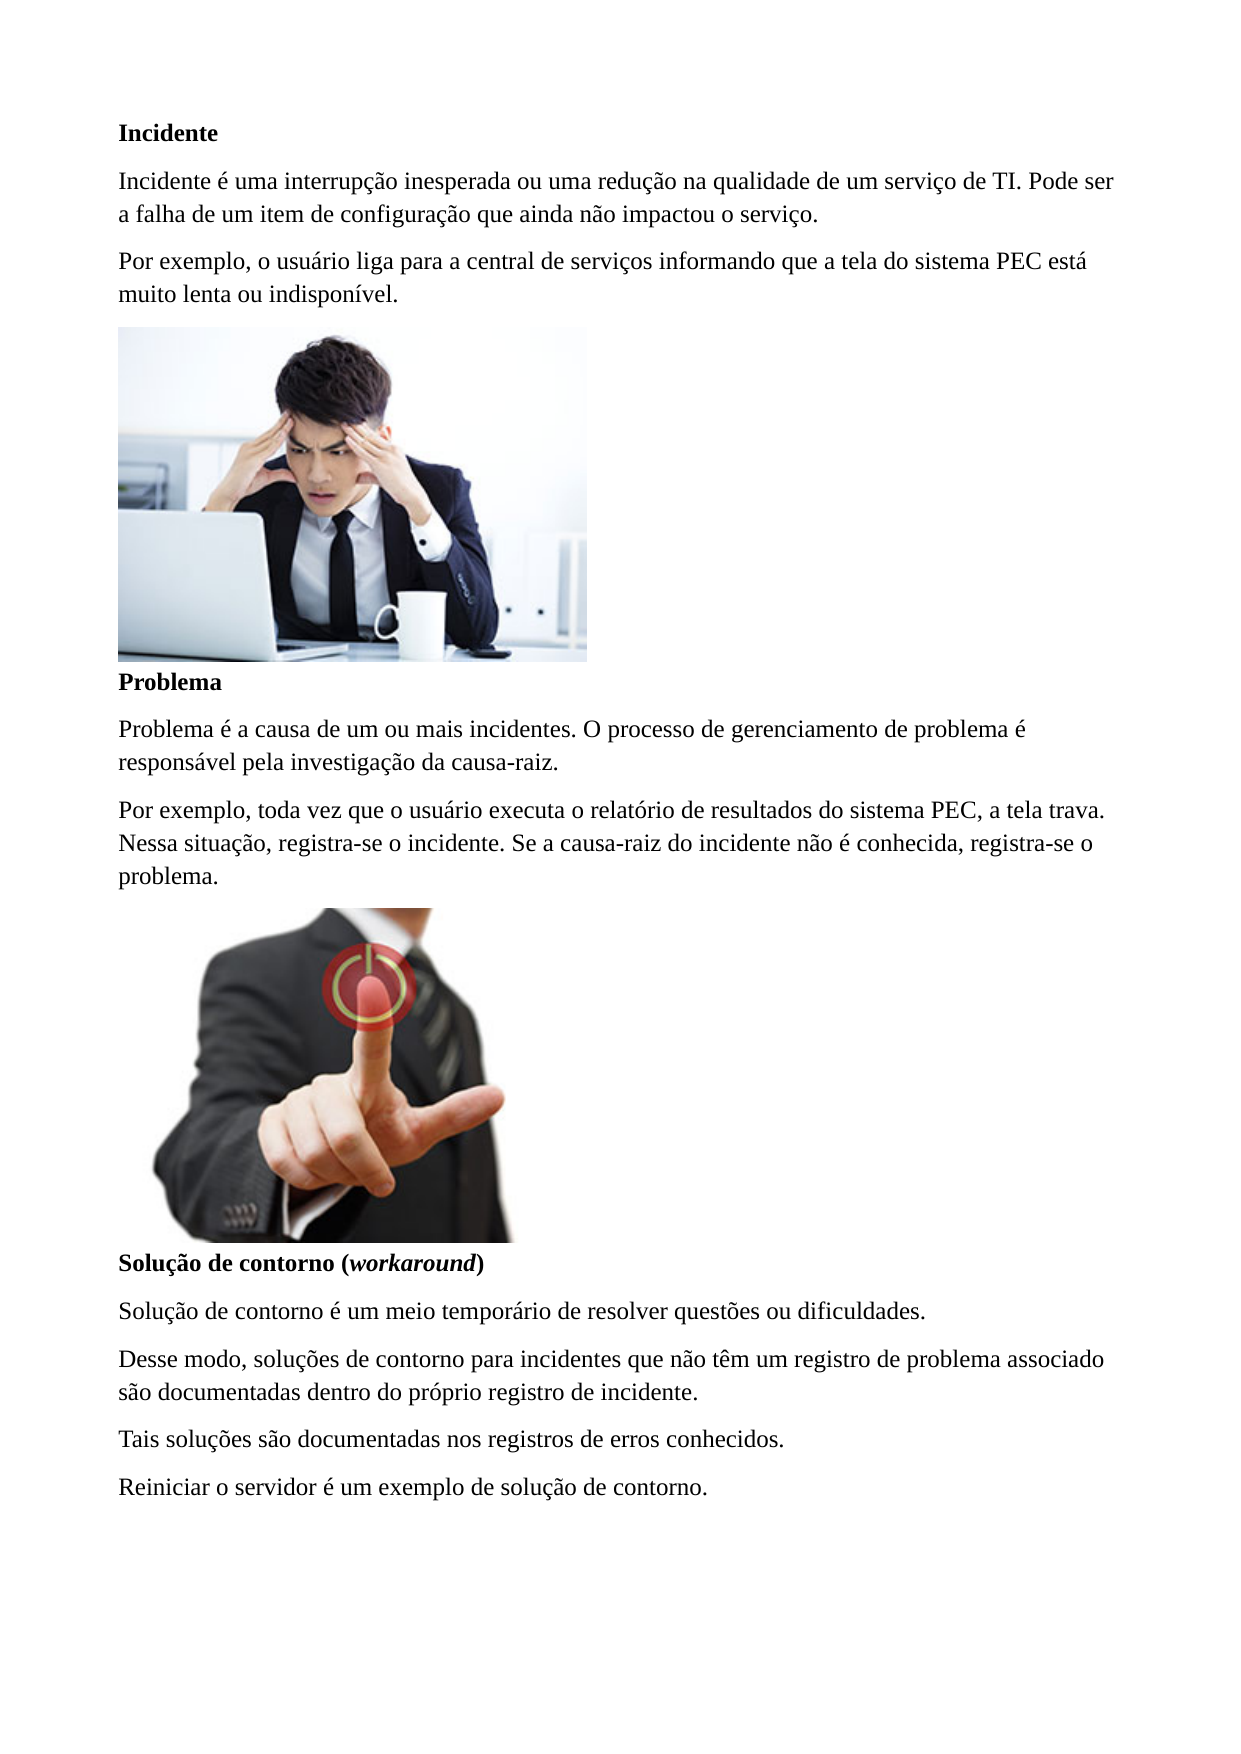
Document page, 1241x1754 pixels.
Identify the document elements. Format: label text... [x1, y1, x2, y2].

text Por exemplo, o usuário liga para a central de serviços informando que a tela do sistema PEC está muito lenta ou indisponível. [118, 246, 1122, 308]
text Solução de contorno (workaround) [118, 1248, 1122, 1277]
text Solução de contorno é um meio temporário de resolver questões ou dificuldades. [118, 1296, 1122, 1325]
text Incidente [118, 118, 1122, 147]
text Desse modo, soluções de contorno para incidentes que não têm um registro de problema associado são documentadas dentro do próprio registro de incidente. [118, 1344, 1122, 1405]
picture [118, 908, 587, 1243]
text Problema é a causa de um ou mais incidentes. O processo de gerenciamento de problema é responsável pela investigação da causa-raiz. [118, 714, 1122, 776]
text Reiniciar o servidor é um exemplo de solução de contorno. [118, 1472, 1122, 1501]
picture [118, 327, 587, 662]
text Tais soluções são documentadas nos registros de erros conhecidos. [118, 1424, 1122, 1453]
text Problema [118, 667, 1122, 696]
text Por exemplo, toda vez que o usuário executa o relatório de resultados do sistema PEC, a tela trava. Nessa situação, registra-se o incidente. Se a causa-raiz do incidente não é conhecida, registra-se o problema. [118, 795, 1122, 890]
text Incidente é uma interrupção inesperada ou uma redução na qualidade de um serviço de TI. Pode ser a falha de um item de configuração que ainda não impactou o serviço. [118, 166, 1122, 227]
